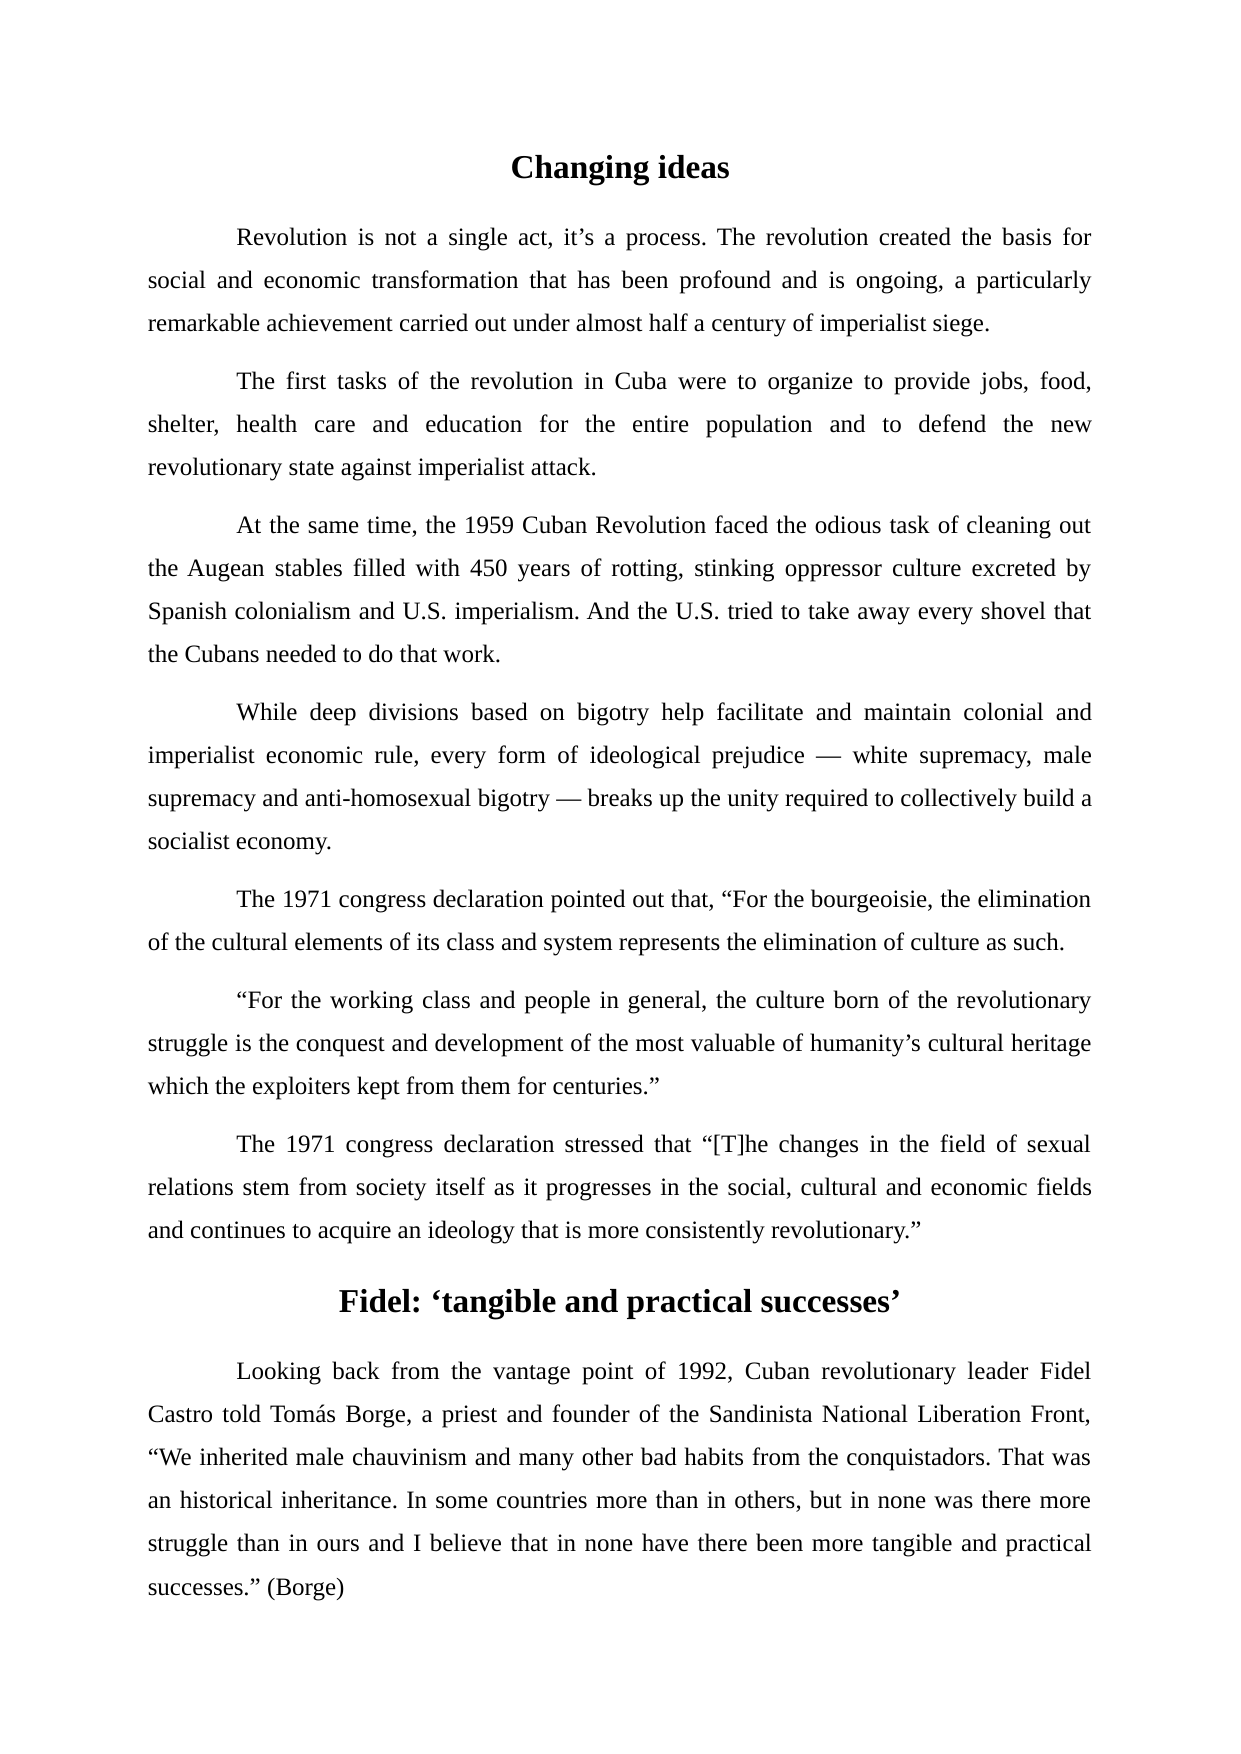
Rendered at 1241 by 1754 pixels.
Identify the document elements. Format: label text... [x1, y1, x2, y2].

subtitle Fidel: ‘tangible and practical successes’ [148, 1282, 1093, 1320]
text Looking back from the vantage point of 1992, Cuban revolutionary leader Fidel Castro told Tomás Borge, a priest and founder of the Sandinista National Liberation Front, “We inherited male chauvinism and many other bad habits from the conquistadors. That was an historical inheritance. In some countries more than in others, but in none was there more struggle than in ours and I believe that in none have there been more tangible and practical successes.” (Borge) [148, 1356, 1093, 1600]
subtitle Changing ideas [148, 148, 1093, 186]
text The 1971 congress declaration pointed out that, “For the bourgeoisie, the elimination of the cultural elements of its class and system represents the elimination of culture as such. [148, 884, 1093, 956]
text Revolution is not a single act, it’s a process. The revolution created the basis for social and economic transformation that has been profound and is ongoing, a particularly remarkable achievement carried out under almost half a century of imperialist siege. [148, 222, 1093, 337]
text “For the working class and people in general, the culture born of the revolutionary struggle is the conquest and development of the most valuable of humanity’s cultural heritage which the exploiters kept from them for centuries.” [148, 985, 1093, 1100]
text The 1971 congress declaration stressed that “[T]he changes in the field of sexual relations stem from society itself as it progresses in the social, cultural and economic fields and continues to acquire an ideology that is more consistently revolutionary.” [148, 1129, 1093, 1244]
text At the same time, the 1959 Cuban Revolution faced the odious task of cleaning out the Augean stables filled with 450 years of rotting, stinking oppressor culture excreted by Spanish colonialism and U.S. imperialism. And the U.S. tried to take away every shovel that the Cubans needed to do that work. [148, 510, 1093, 668]
text While deep divisions based on bigotry help facilitate and maintain colonial and imperialist economic rule, every form of ideological prejudice — white supremacy, male supremacy and anti-homosexual bigotry — breaks up the unity required to collectively build a socialist economy. [148, 697, 1093, 855]
text The first tasks of the revolution in Cuba were to organize to provide jobs, food, shelter, health care and education for the entire population and to defend the new revolutionary state against imperialist attack. [148, 366, 1093, 481]
